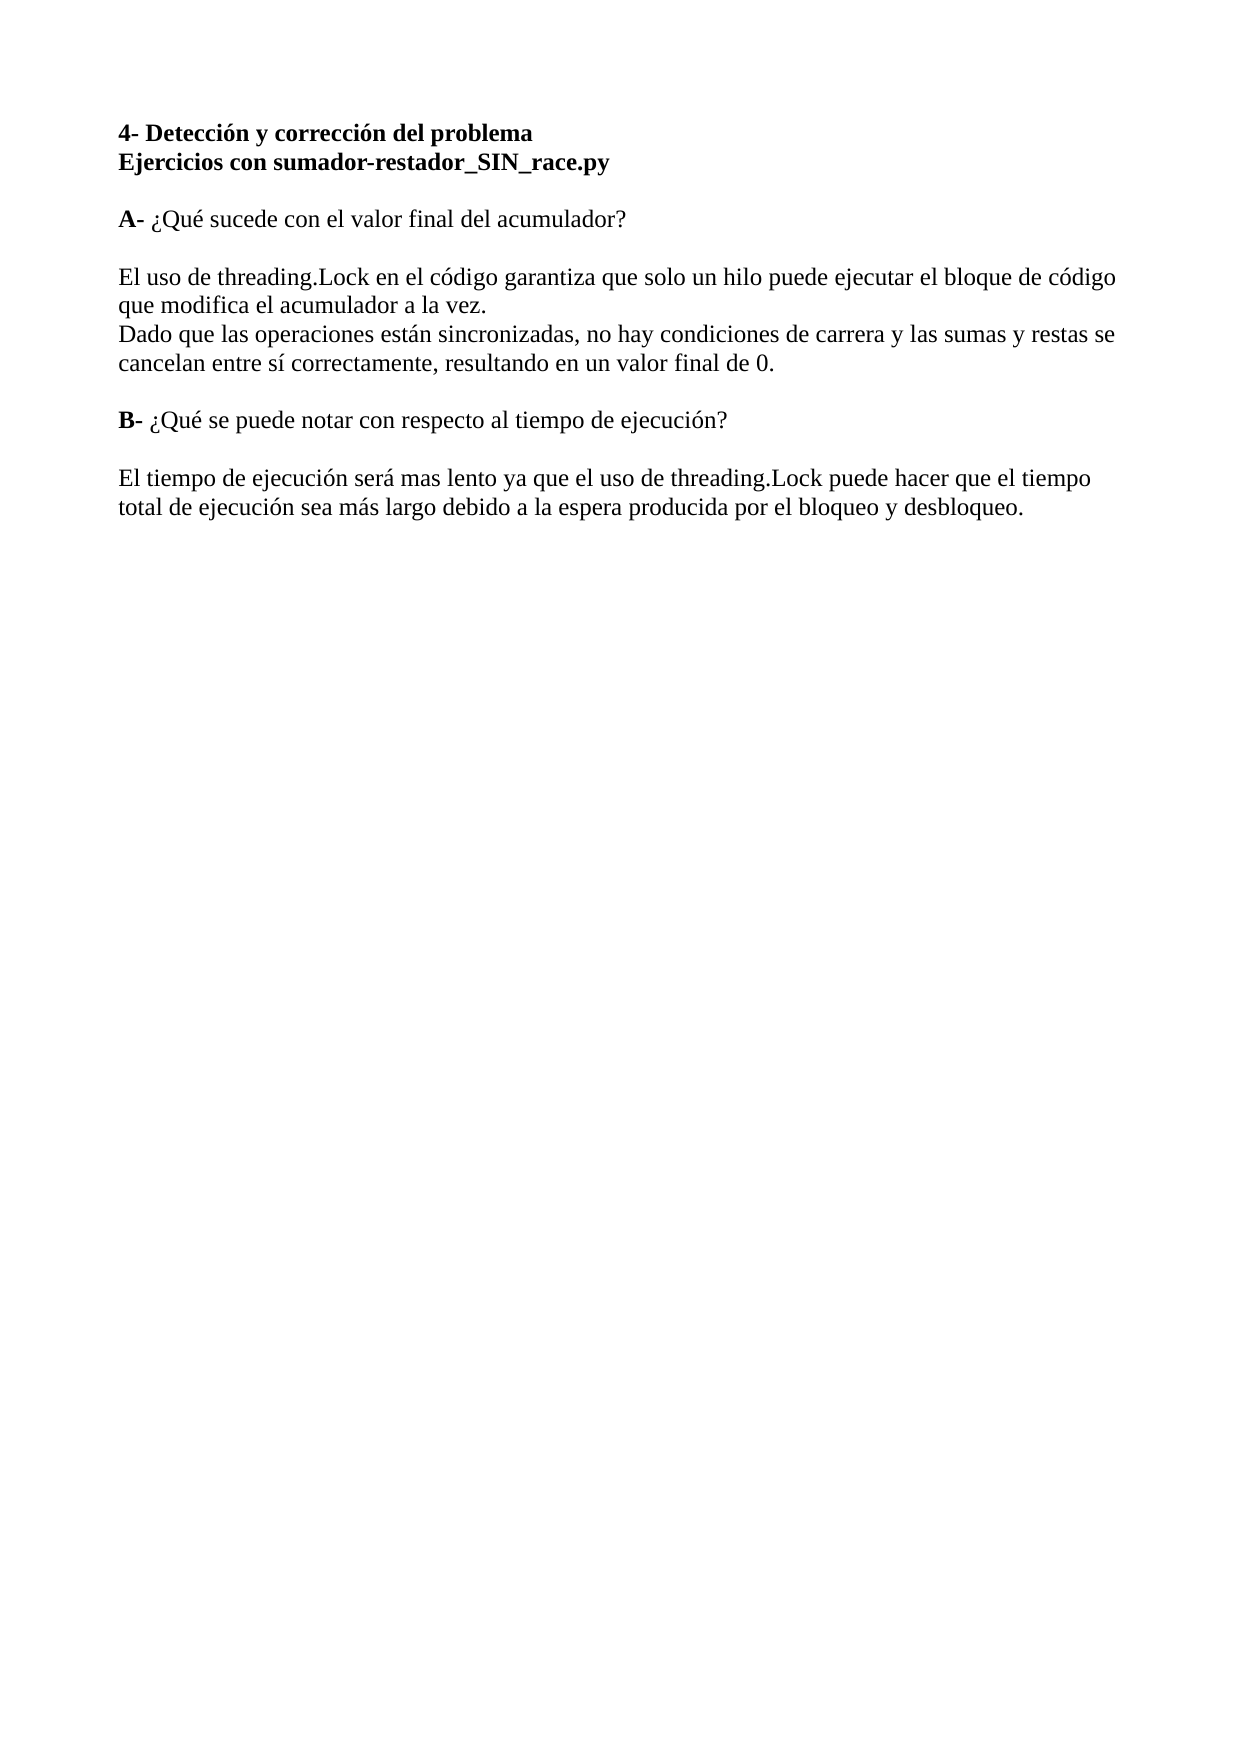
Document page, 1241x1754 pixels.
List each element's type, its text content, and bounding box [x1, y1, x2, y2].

text Ejercicios con sumador-restador_SIN_race.py [118, 147, 1122, 176]
text A- ¿Qué sucede con el valor final del acumulador? [118, 204, 1122, 233]
text Dado que las operaciones están sincronizadas, no hay condiciones de carrera y las sumas y restas se cancelan entre sí correctamente, resultando en un valor final de 0. [118, 319, 1122, 377]
text El tiempo de ejecución será mas lento ya que el uso de threading.Lock puede hacer que el tiempo total de ejecución sea más largo debido a la espera producida por el bloqueo y desbloqueo. [118, 463, 1122, 521]
text El uso de threading.Lock en el código garantiza que solo un hilo puede ejecutar el bloque de código que modifica el acumulador a la vez. [118, 262, 1122, 319]
text 4- Detección y corrección del problema [118, 118, 1122, 147]
text B- ¿Qué se puede notar con respecto al tiempo de ejecución? [118, 406, 1122, 434]
